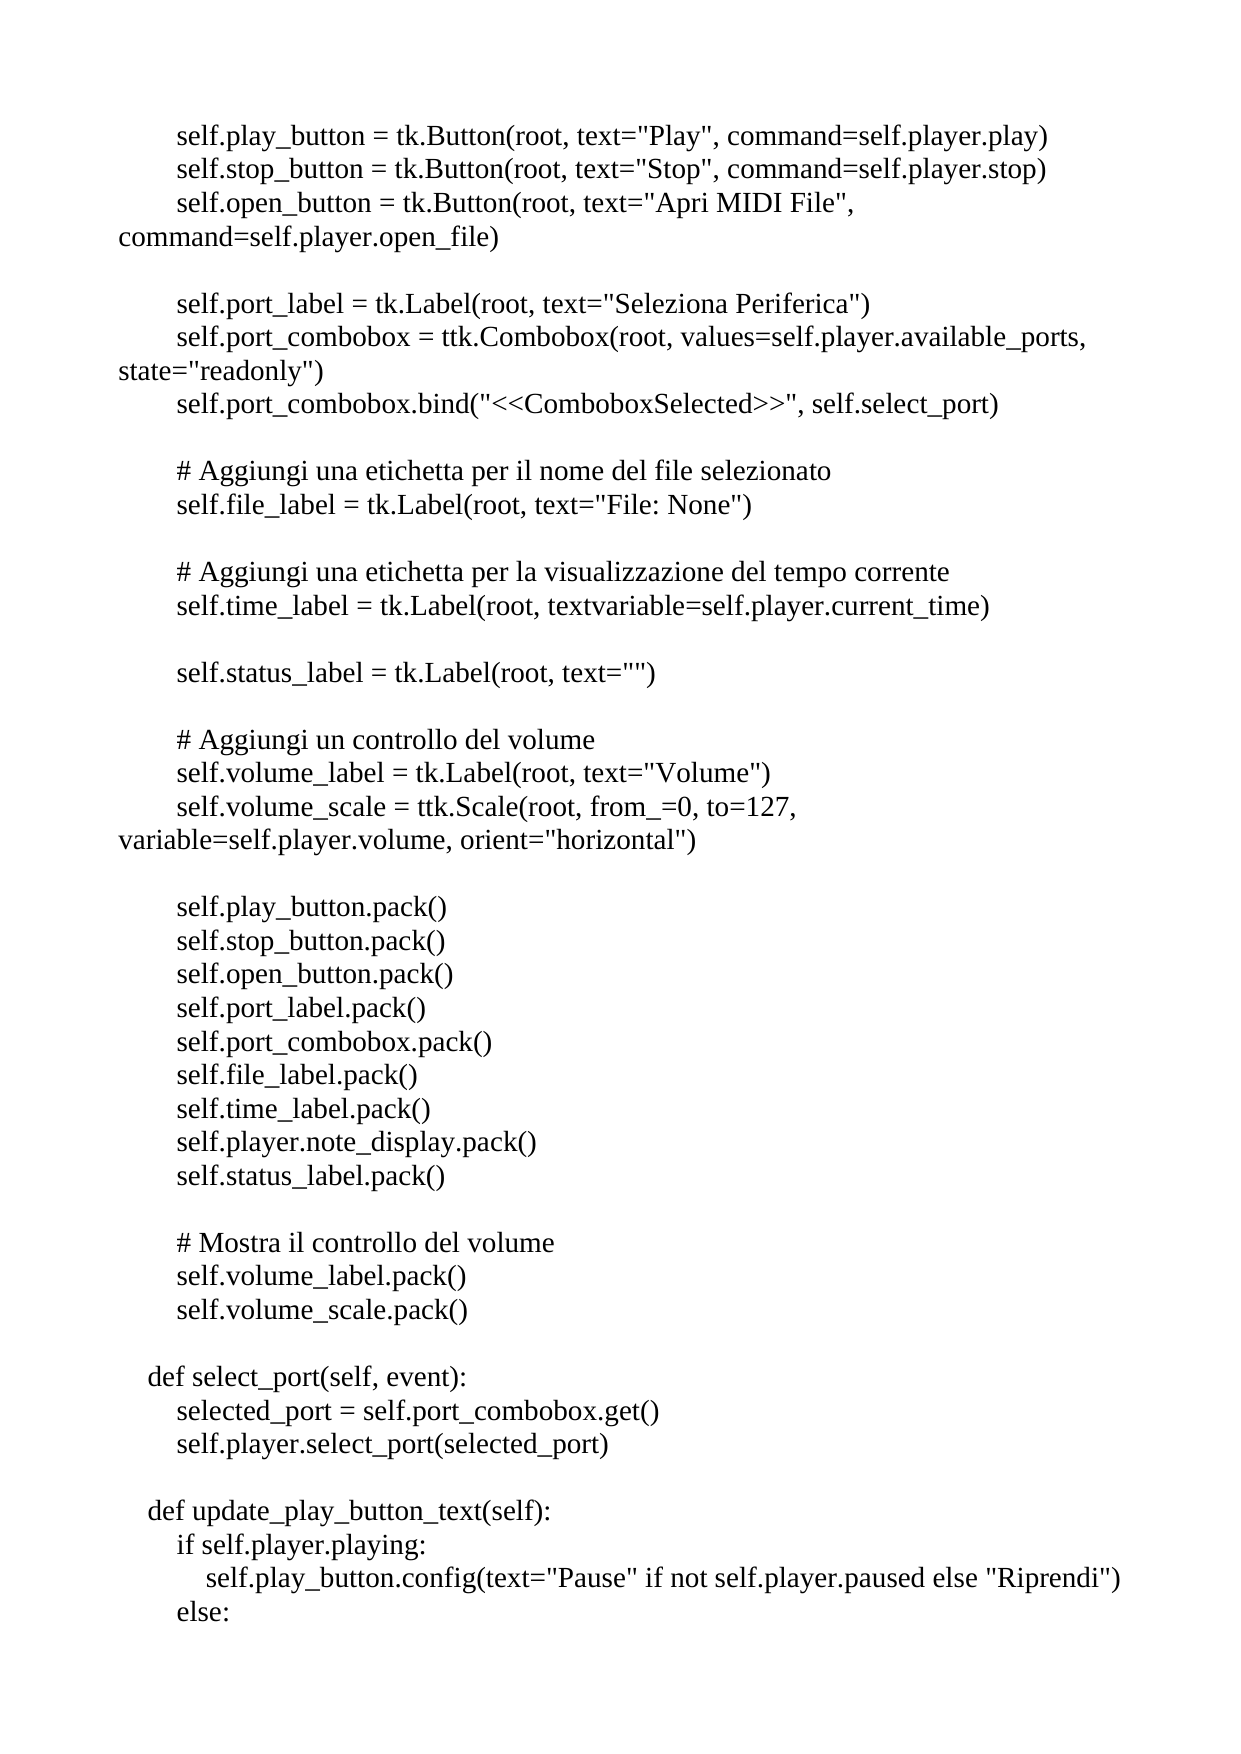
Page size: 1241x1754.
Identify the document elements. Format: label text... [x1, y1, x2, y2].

text self.file_label.pack() [118, 1057, 1122, 1091]
text self.player.select_port(selected_port) [118, 1426, 1122, 1460]
text self.volume_scale.pack() [118, 1292, 1122, 1326]
text self.port_label = tk.Label(root, text="Seleziona Periferica") [118, 286, 1122, 319]
text self.stop_button = tk.Button(root, text="Stop", command=self.player.stop) [118, 152, 1122, 185]
text def update_play_button_text(self): [118, 1493, 1122, 1527]
text self.time_label = tk.Label(root, textvariable=self.player.current_time) [118, 588, 1122, 621]
text if self.player.playing: [118, 1527, 1122, 1560]
text self.play_button.config(text="Pause" if not self.player.paused else "Riprendi") [118, 1560, 1122, 1594]
text # Aggiungi una etichetta per la visualizzazione del tempo corrente [118, 554, 1122, 588]
text # Aggiungi una etichetta per il nome del file selezionato [118, 453, 1122, 487]
text # Aggiungi un controllo del volume [118, 722, 1122, 755]
text self.stop_button.pack() [118, 923, 1122, 957]
text self.port_combobox = ttk.Combobox(root, values=self.player.available_ports, state="readonly") [118, 319, 1122, 386]
text self.volume_label.pack() [118, 1258, 1122, 1292]
text self.port_combobox.bind("<<ComboboxSelected>>", self.select_port) [118, 386, 1122, 420]
text self.file_label = tk.Label(root, text="File: None") [118, 487, 1122, 521]
text self.volume_scale = ttk.Scale(root, from_=0, to=127, variable=self.player.volume, orient="horizontal") [118, 789, 1122, 856]
text self.open_button.pack() [118, 957, 1122, 990]
text self.volume_label = tk.Label(root, text="Volume") [118, 755, 1122, 789]
text self.port_label.pack() [118, 990, 1122, 1024]
text self.play_button.pack() [118, 889, 1122, 923]
text # Mostra il controllo del volume [118, 1225, 1122, 1258]
text self.status_label = tk.Label(root, text="") [118, 655, 1122, 688]
text self.port_combobox.pack() [118, 1024, 1122, 1057]
text self.play_button = tk.Button(root, text="Play", command=self.player.play) [118, 118, 1122, 152]
text self.open_button = tk.Button(root, text="Apri MIDI File", command=self.player.open_file) [118, 185, 1122, 252]
text def select_port(self, event): [118, 1359, 1122, 1393]
text self.time_label.pack() [118, 1091, 1122, 1124]
text self.status_label.pack() [118, 1158, 1122, 1191]
text self.player.note_display.pack() [118, 1124, 1122, 1158]
text else: [118, 1594, 1122, 1627]
text selected_port = self.port_combobox.get() [118, 1393, 1122, 1426]
